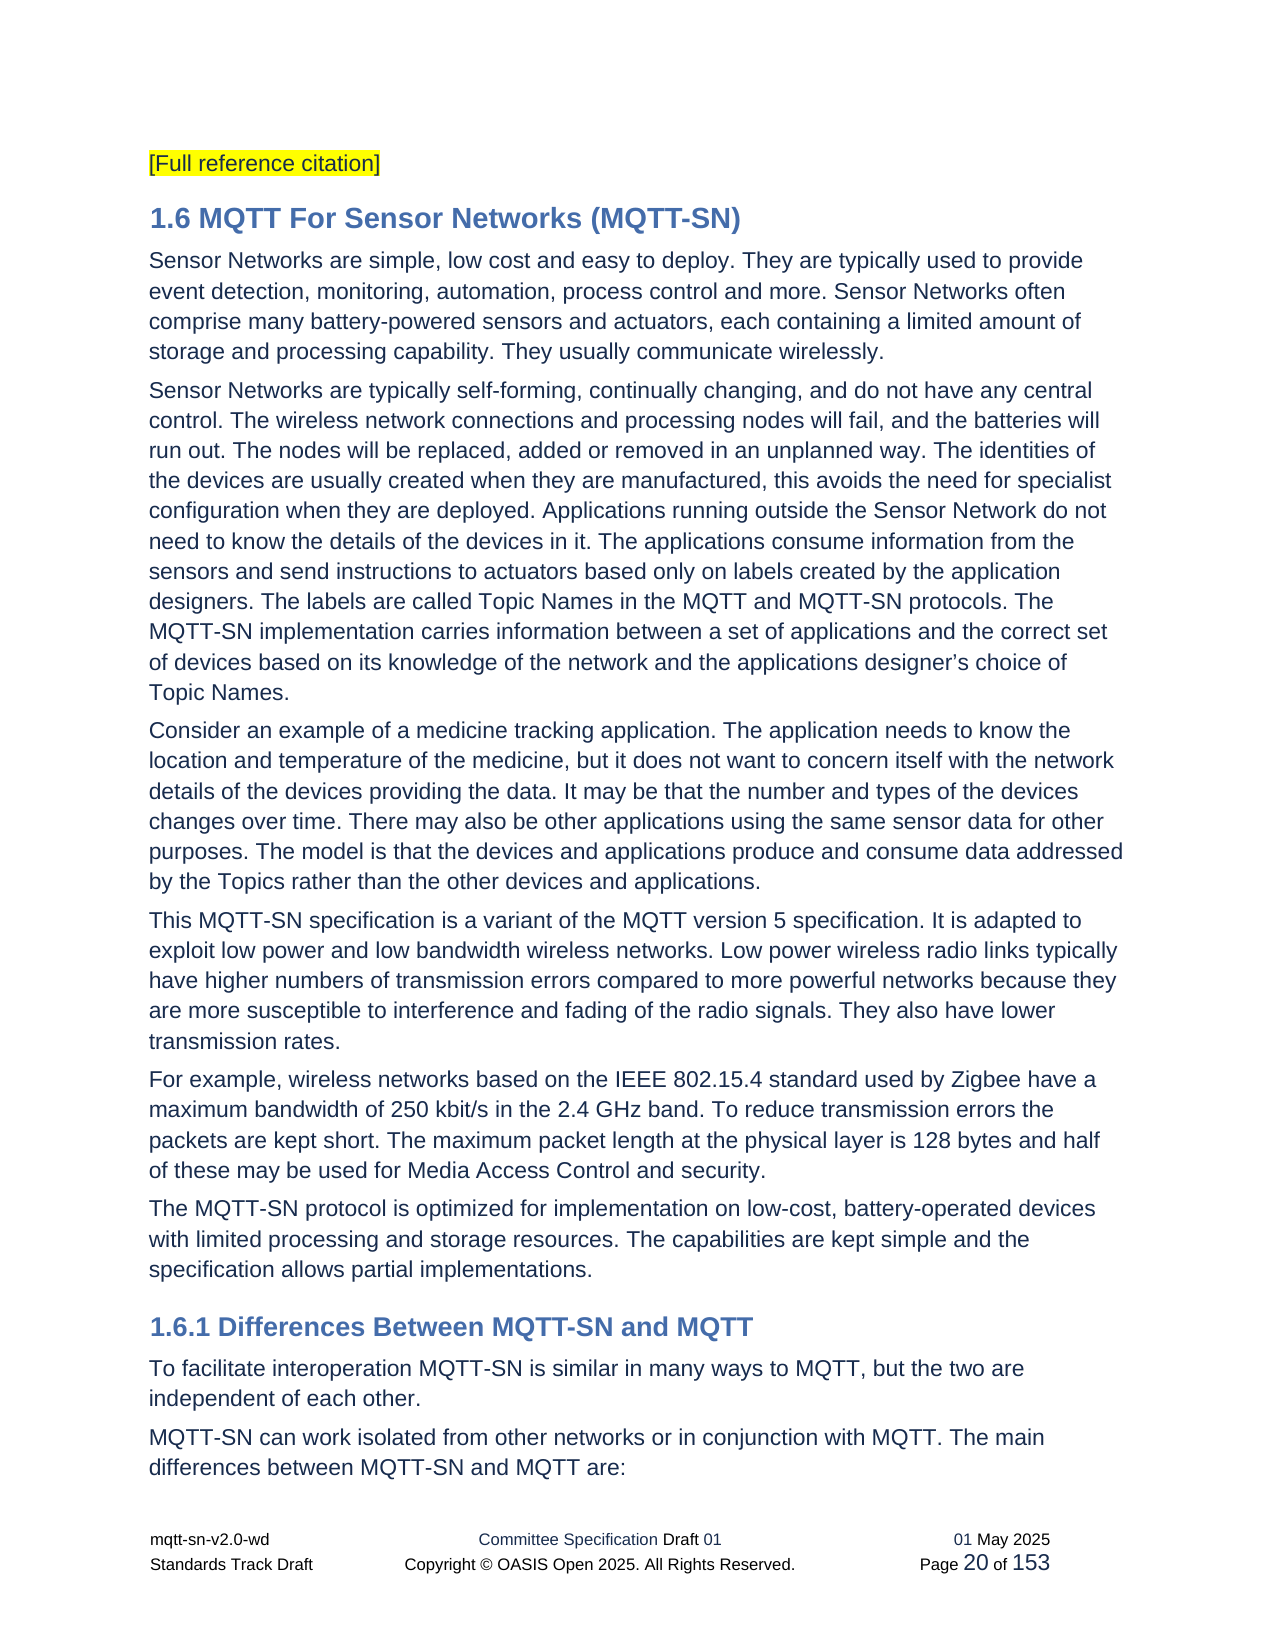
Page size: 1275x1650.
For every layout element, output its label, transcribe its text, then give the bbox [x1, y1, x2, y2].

text For example, wireless networks based on the IEEE 802.15.4 standard used by Zigbee have a maximum bandwidth of 250 kbit/s in the 2.4 GHz band. To reduce transmission errors the packets are kept short. The maximum packet length at the physical layer is 128 bytes and half of these may be used for Media Access Control and security. [148, 1066, 1124, 1183]
text Consider an example of a medicine tracking application. The application needs to know the location and temperature of the medicine, but it does not want to concern itself with the network details of the devices providing the data. It may be that the number and types of the devices changes over time. There may also be other applications using the same sensor data for other purposes. The model is that the devices and applications produce and consume data addressed by the Topics rather than the other devices and applications. [148, 717, 1124, 894]
text To facilitate interoperation MQTT-SN is similar in many ways to MQTT, but the two are independent of each other. [148, 1355, 1124, 1411]
text Sensor Networks are simple, low cost and easy to deploy. They are typically used to provide event detection, monitoring, automation, process control and more. Sensor Networks often comprise many battery-powered sensors and actuators, each containing a limited amount of storage and processing capability. They usually communicate wirelessly. [148, 247, 1124, 364]
text The MQTT-SN protocol is optimized for implementation on low-cost, battery-operated devices with limited processing and storage resources. The capabilities are kept simple and the specification allows partial implementations. [148, 1195, 1124, 1282]
subtitle 1.6 MQTT For Sensor Networks (MQTT-SN) [150, 201, 1124, 235]
text Sensor Networks are typically self-forming, continually changing, and do not have any central control. The wireless network connections and processing nodes will fail, and the batteries will run out. The nodes will be replaced, added or removed in an unplanned way. The identities of the devices are usually created when they are manufactured, this avoids the need for specialist configuration when they are deployed. Applications running outside the Sensor Network do not need to know the details of the devices in it. The applications consume information from the sensors and send instructions to actuators based only on labels created by the application designers. The labels are called Topic Names in the MQTT and MQTT-SN protocols. The MQTT-SN implementation carries information between a set of applications and the correct set of devices based on its knowledge of the network and the applications designer’s choice of Topic Names. [148, 377, 1124, 705]
text [Full reference citation] [148, 150, 1124, 176]
text This MQTT-SN specification is a variant of the MQTT version 5 specification. It is adapted to exploit low power and low bandwidth wireless networks. Low power wireless radio links typically have higher numbers of transmission errors compared to more powerful networks because they are more susceptible to interference and fading of the radio signals. They also have lower transmission rates. [148, 907, 1124, 1054]
subtitle 1.6.1 Differences Between MQTT-SN and MQTT [150, 1311, 1124, 1342]
text MQTT-SN can work isolated from other networks or in conjunction with MQTT. The main differences between MQTT-SN and MQTT are: [148, 1423, 1124, 1480]
